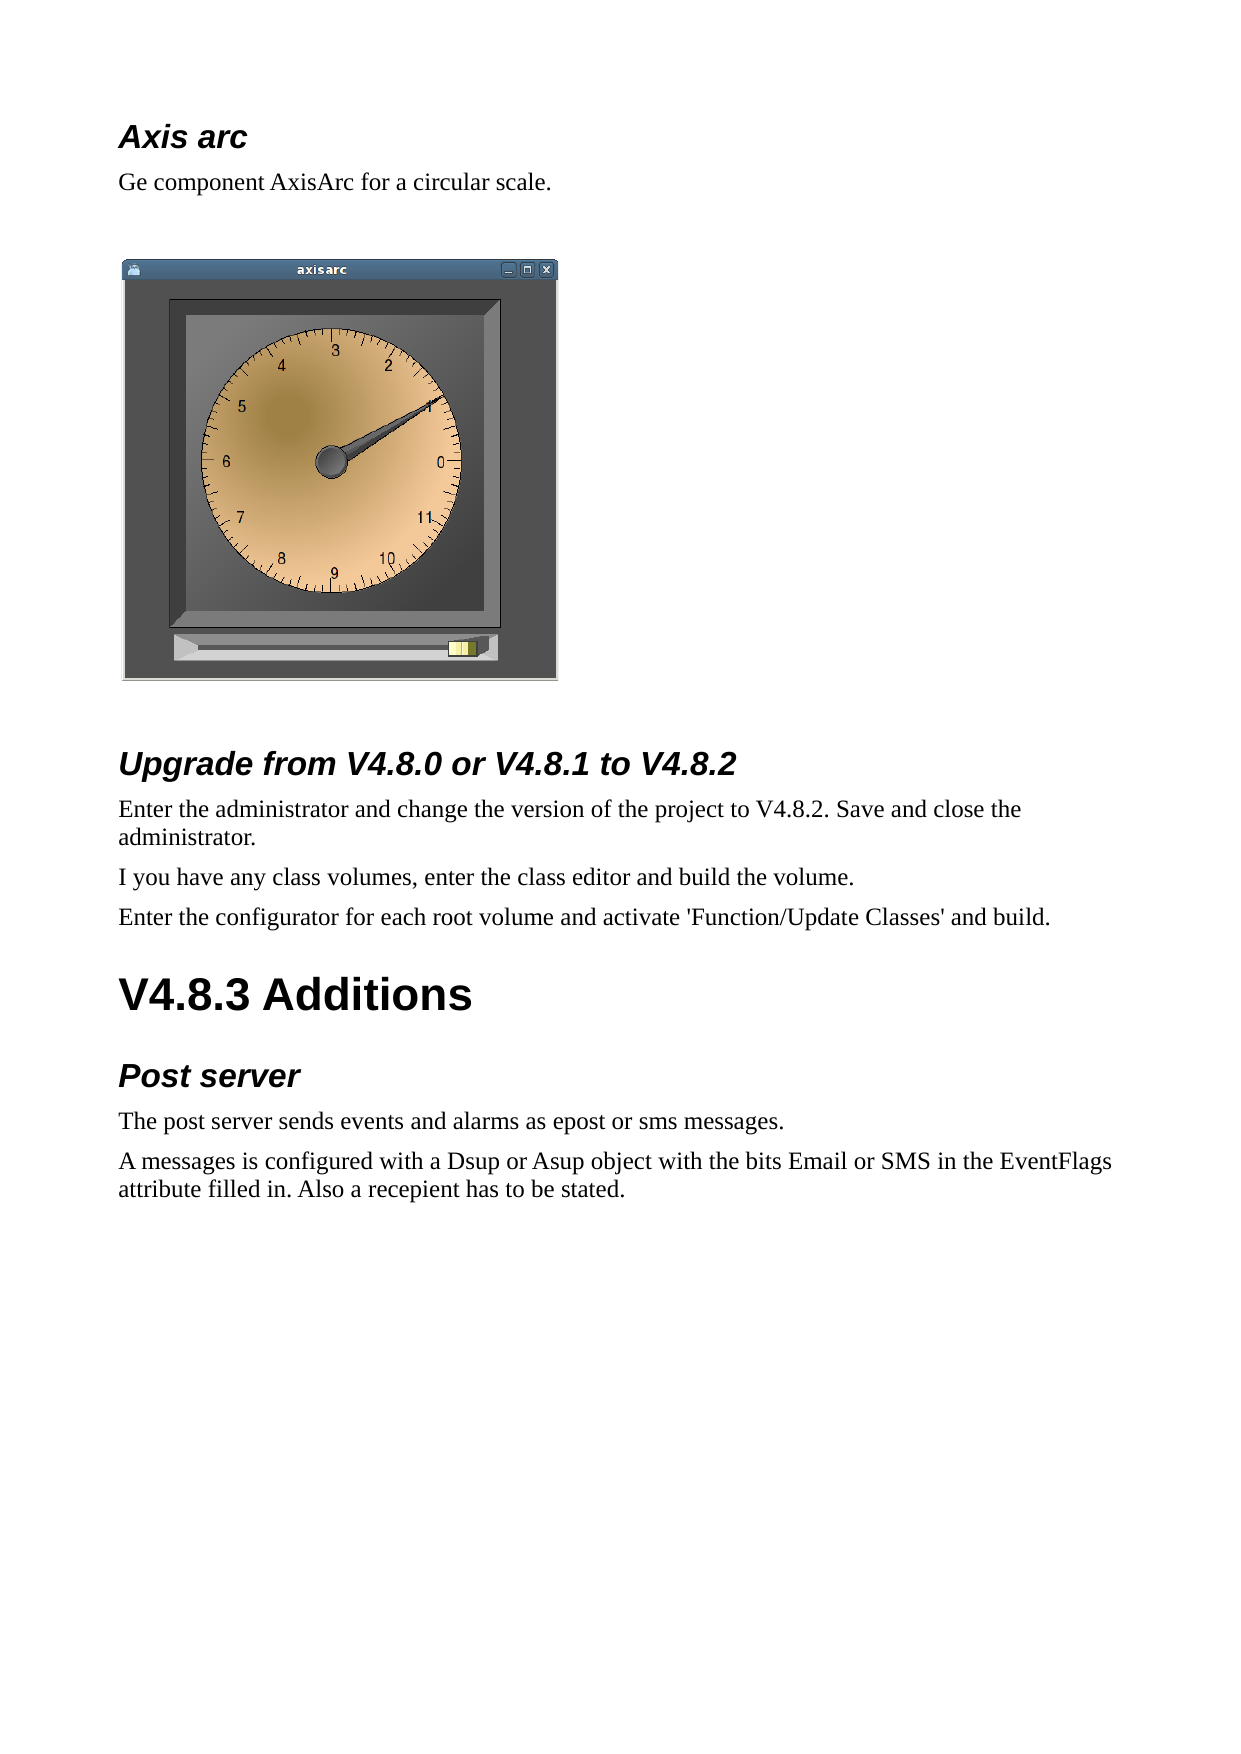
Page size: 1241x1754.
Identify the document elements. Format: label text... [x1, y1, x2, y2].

text I you have any class volumes, enter the class editor and build the volume. [118, 863, 1122, 891]
subtitle Upgrade from V4.8.0 or V4.8.1 to V4.8.2 [118, 746, 1122, 783]
text The post server sends events and alarms as epost or sms messages. [118, 1107, 1122, 1135]
subtitle Axis arc [118, 118, 1122, 155]
subtitle Post server [118, 1057, 1122, 1095]
text A messages is configured with a Dsup or Asup object with the bits Email or SMS in the EventFlags attribute filled in. Also a recepient has to be stated. [118, 1147, 1122, 1203]
text Ge component AxisArc for a circular scale. [118, 168, 1122, 196]
picture [121, 259, 559, 681]
text Enter the administrator and change the version of the project to V4.8.2. Save and close the administrator. [118, 795, 1122, 851]
subtitle V4.8.3 Additions [118, 969, 1122, 1020]
text Enter the configurator for each root volume and activate 'Function/Update Classes' and build. [118, 903, 1122, 931]
